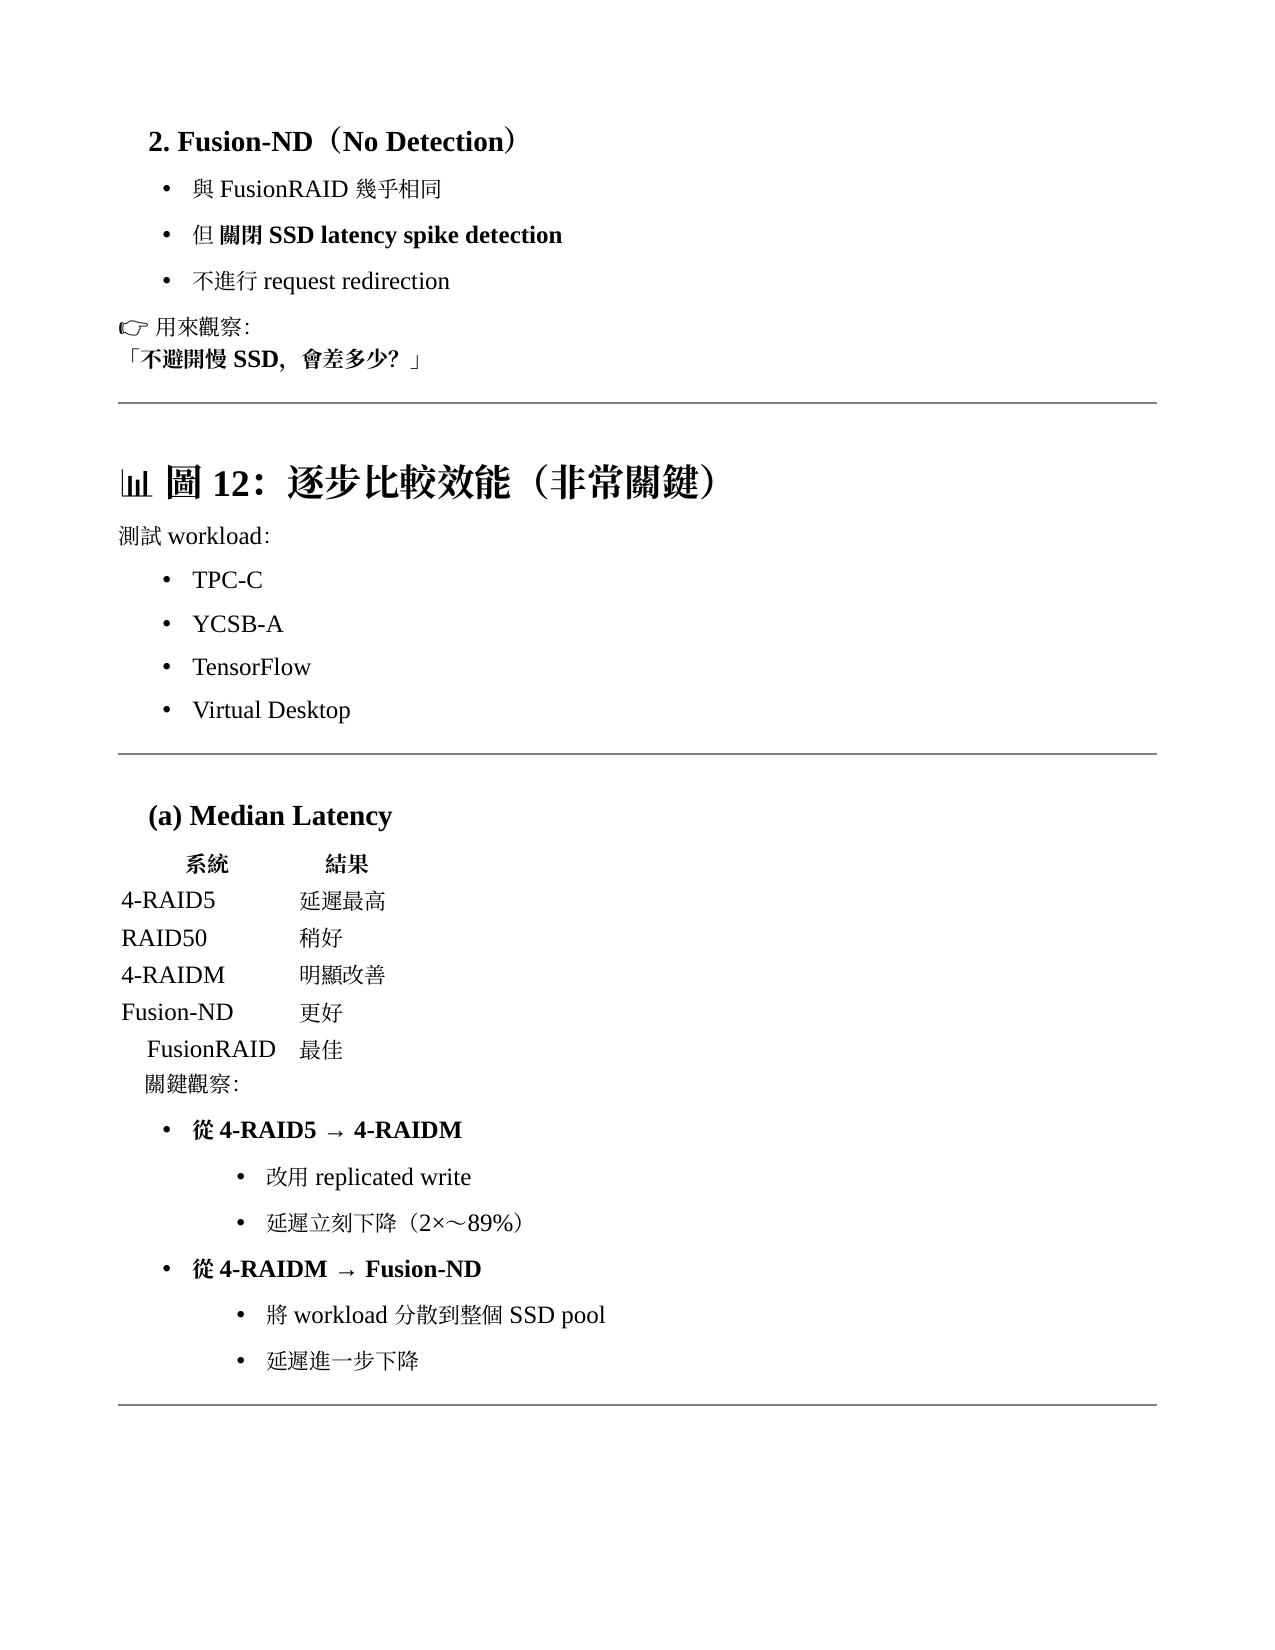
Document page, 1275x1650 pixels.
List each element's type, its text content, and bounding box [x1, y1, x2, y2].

table_cell 稍好 [296, 919, 399, 956]
list 但 關閉 SSD latency spike detection [162, 218, 1157, 250]
list 不進行 request redirection [162, 264, 1157, 296]
list 從 4-RAIDM → Fusion-ND [162, 1252, 1157, 1283]
text 👉 用來觀察： 「不避開慢 SSD，會差多少？」 [118, 311, 1157, 373]
table_cell ✅ FusionRAID [118, 1030, 296, 1068]
table_cell 最佳 [296, 1030, 399, 1068]
table_cell 延遲最高 [296, 881, 399, 918]
text 測試 workload： [118, 519, 1157, 551]
list 延遲立刻下降（2×～89%） [236, 1206, 1157, 1237]
subtitle 📊 圖 12：逐步比較效能（非常關鍵） [118, 453, 1157, 507]
list 與 FusionRAID 幾乎相同 [162, 172, 1157, 204]
list 改用 replicated write [236, 1160, 1157, 1191]
table_cell 更好 [296, 993, 399, 1030]
table_header 結果 [296, 844, 399, 881]
list TensorFlow [162, 652, 1157, 681]
list YCSB-A [162, 609, 1157, 638]
table_cell 4-RAIDM [118, 956, 296, 993]
list 延遲進一步下降 [236, 1344, 1157, 1375]
table_header 系統 [118, 844, 296, 881]
table_cell Fusion-ND [118, 993, 296, 1030]
list TPC-C [162, 566, 1157, 594]
text 📌 關鍵觀察： [118, 1068, 1157, 1099]
subtitle 🔹 2. Fusion-ND（No Detection） [118, 118, 1157, 160]
list 從 4-RAID5 → 4-RAIDM [162, 1114, 1157, 1145]
list Virtual Desktop [162, 696, 1157, 724]
table_cell 4-RAID5 [118, 881, 296, 918]
table_cell RAID50 [118, 919, 296, 956]
list 將 workload 分散到整個 SSD pool [236, 1298, 1157, 1329]
table_cell 明顯改善 [296, 956, 399, 993]
subtitle 🔹 (a) Median Latency [118, 798, 1157, 831]
